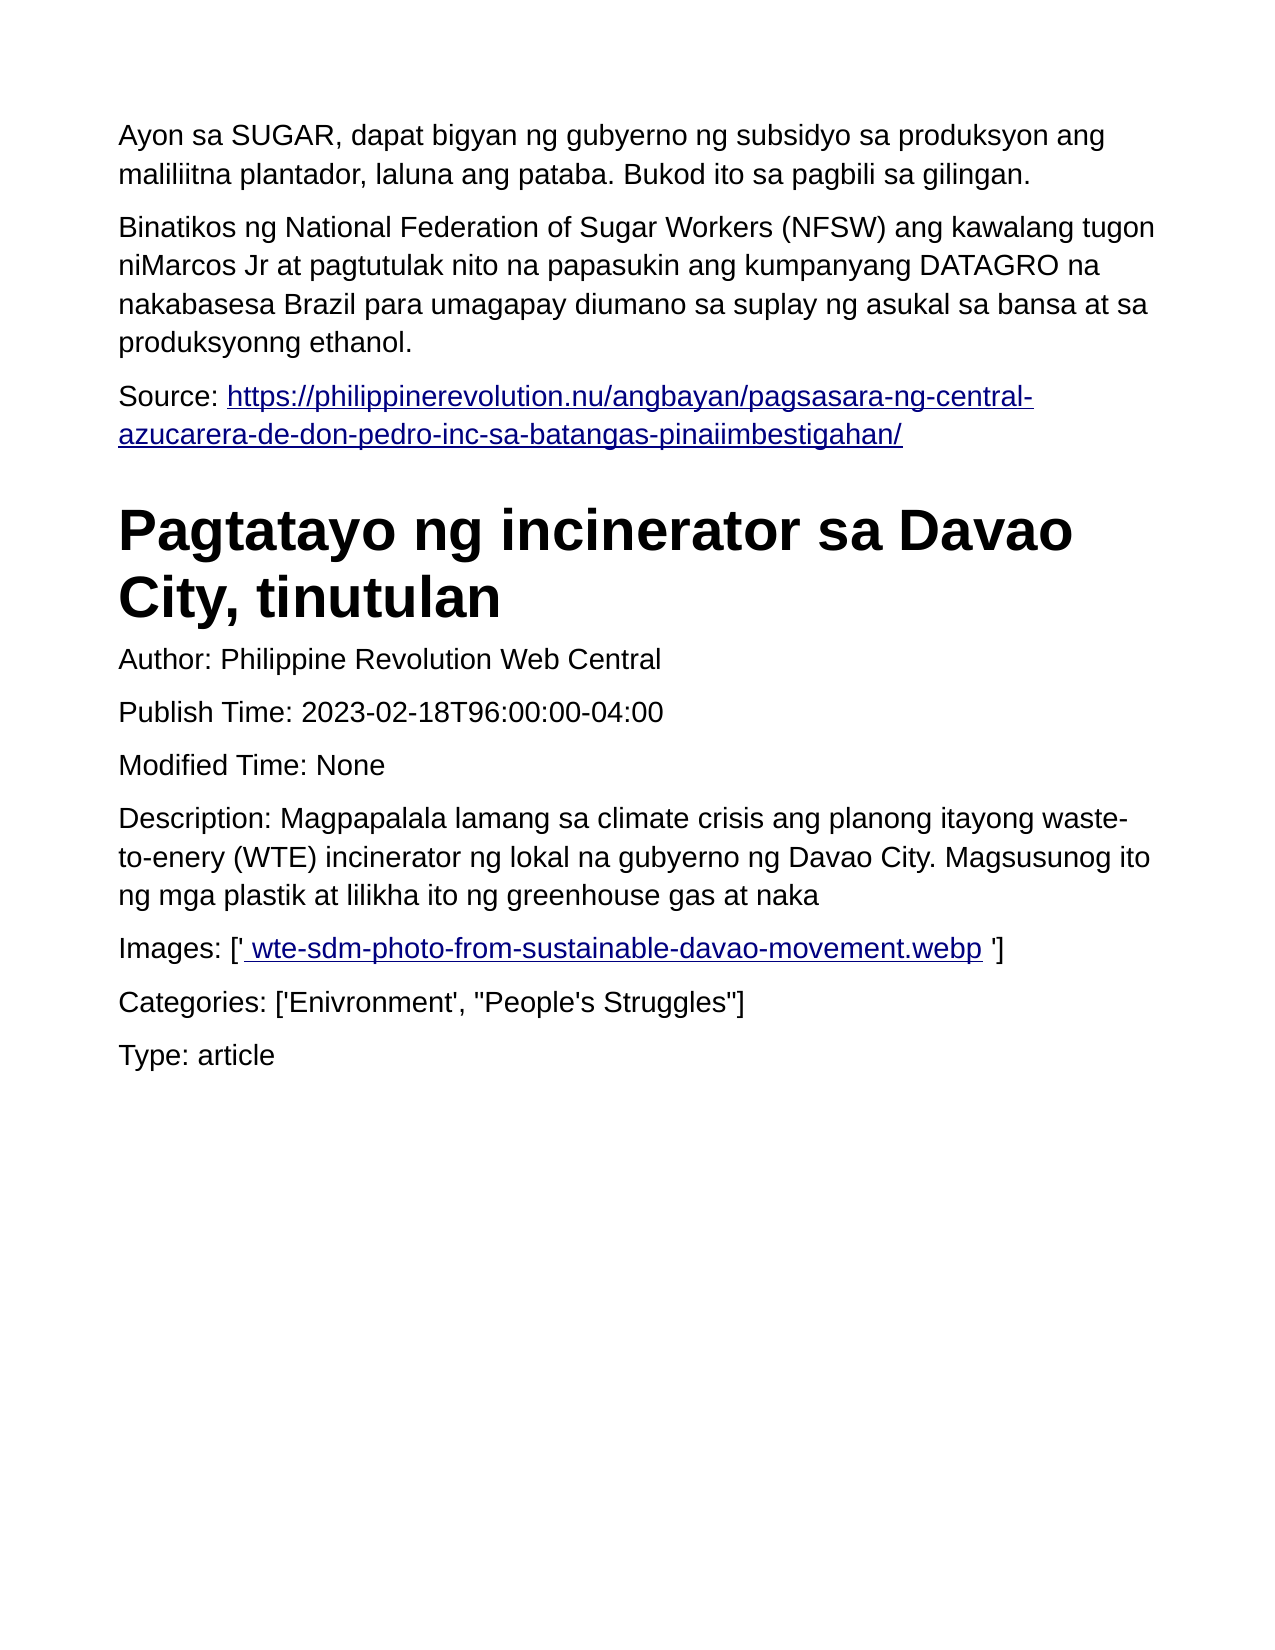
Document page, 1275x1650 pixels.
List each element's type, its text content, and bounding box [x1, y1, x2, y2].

text Type: article [118, 1038, 1157, 1071]
text Source: https://philippinerevolution.nu/angbayan/pagsasara-ng-central-azucarera-de-don-pedro-inc-sa-batangas-pinaiimbestigahan/ [118, 378, 1157, 451]
text Description: Magpapalala lamang sa climate crisis ang planong itayong waste-to-enery (WTE) incinerator ng lokal na gubyerno ng Davao City. Magsusunog ito ng mga plastik at lilikha ito ng greenhouse gas at naka [118, 801, 1157, 912]
text Author: Philippine Revolution Web Central [118, 642, 1157, 675]
text Images: [' wte-sdm-photo-from-sustainable-davao-movement.webp '] [118, 931, 1157, 965]
text Publish Time: 2023-02-18T96:00:00-04:00 [118, 695, 1157, 728]
text Categories: ['Enivronment', "People's Struggles"] [118, 984, 1157, 1018]
text Modified Time: None [118, 748, 1157, 782]
text Ayon sa SUGAR, dapat bigyan ng gubyerno ng subsidyo sa produksyon ang maliliitna plantador, laluna ang pataba. Bukod ito sa pagbili sa gilingan. [118, 118, 1157, 190]
text Binatikos ng National Federation of Sugar Workers (NFSW) ang kawalang tugon niMarcos Jr at pagtutulak nito na papasukin ang kumpanyang DATAGRO na nakabasesa Brazil para umagapay diumano sa suplay ng asukal sa bansa at sa produksyonng ethanol. [118, 210, 1157, 359]
subtitle Pagtatayo ng incinerator sa Davao City, tinutulan [118, 495, 1157, 629]
